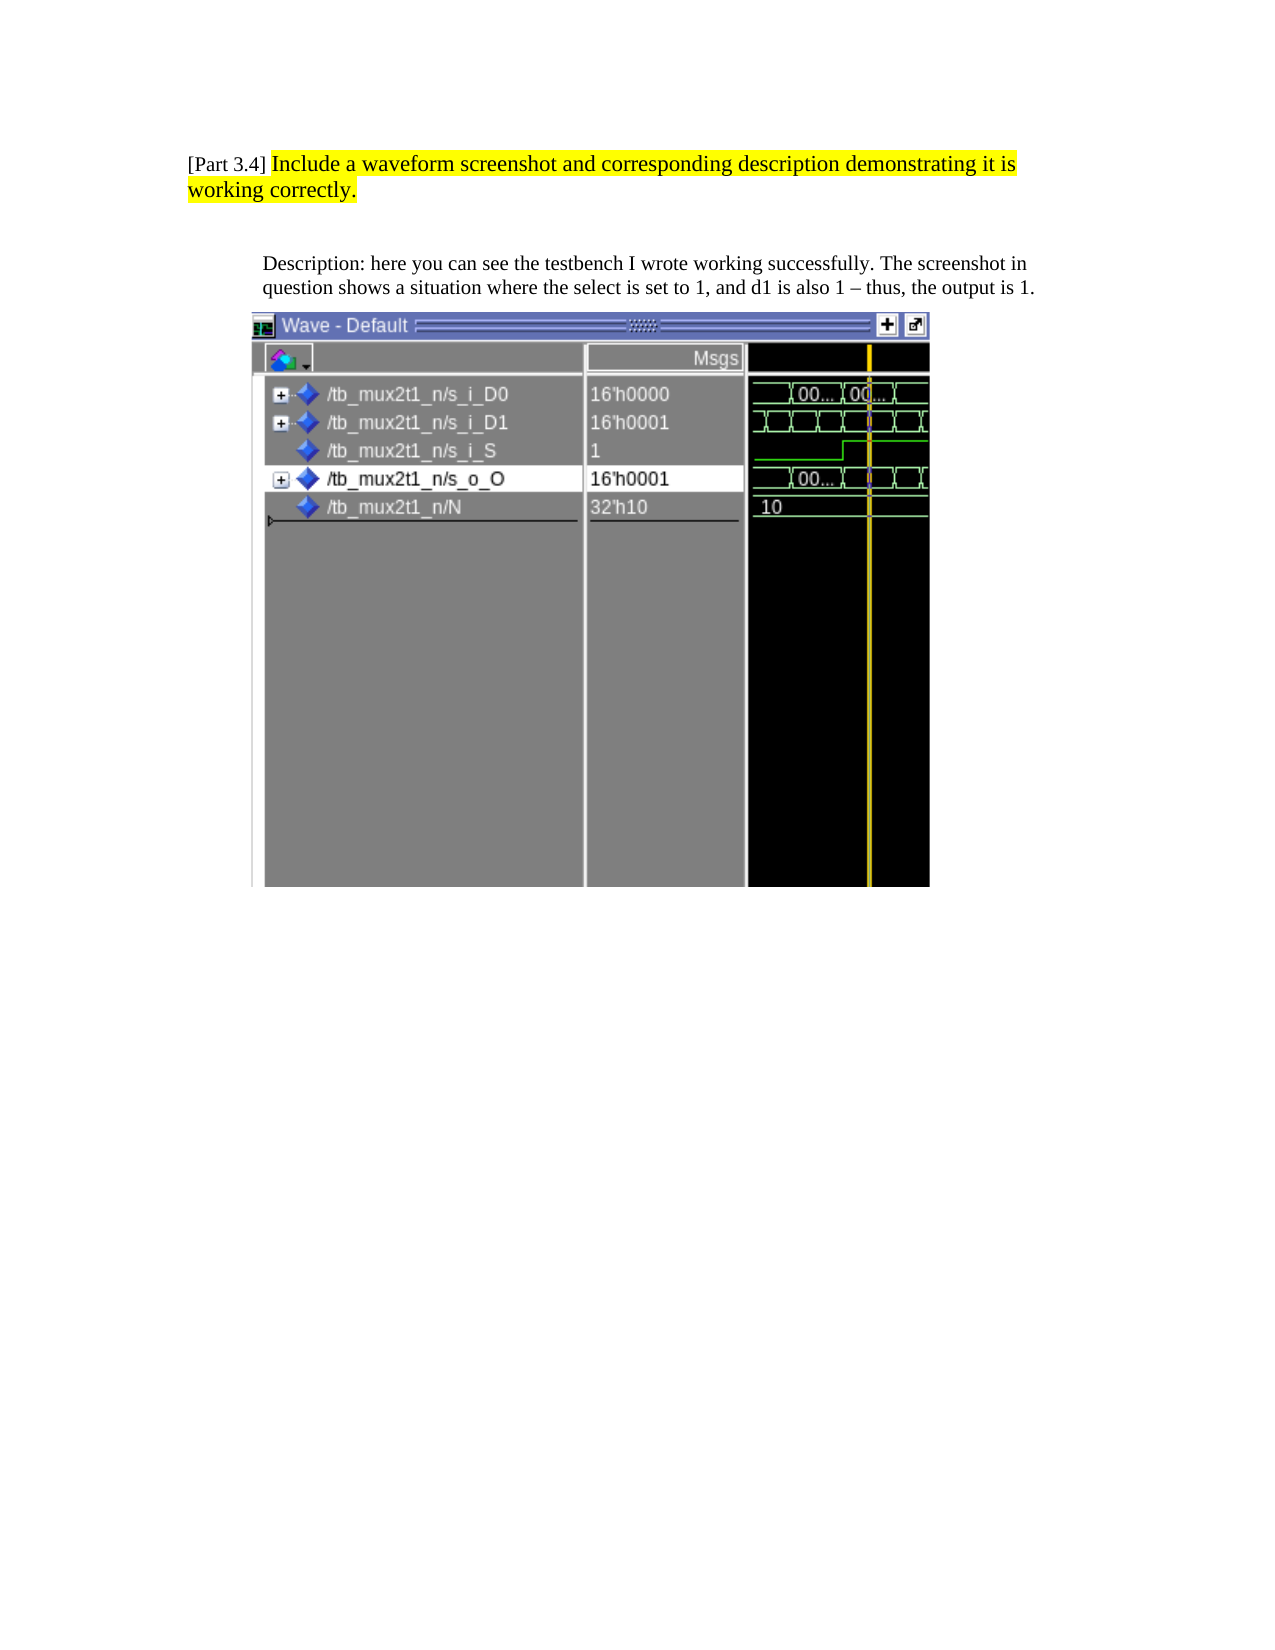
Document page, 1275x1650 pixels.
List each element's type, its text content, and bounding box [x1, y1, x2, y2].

list Description: here you can see the testbench I wrote working successfully. The screenshot in question shows a situation where the select is set to 1, and d1 is also 1 – thus, the output is 1. [262, 251, 1087, 299]
text [Part 3.4] Include a waveform screenshot and corresponding description demonstrating it is working correctly. [187, 150, 1087, 203]
picture [251, 312, 930, 887]
